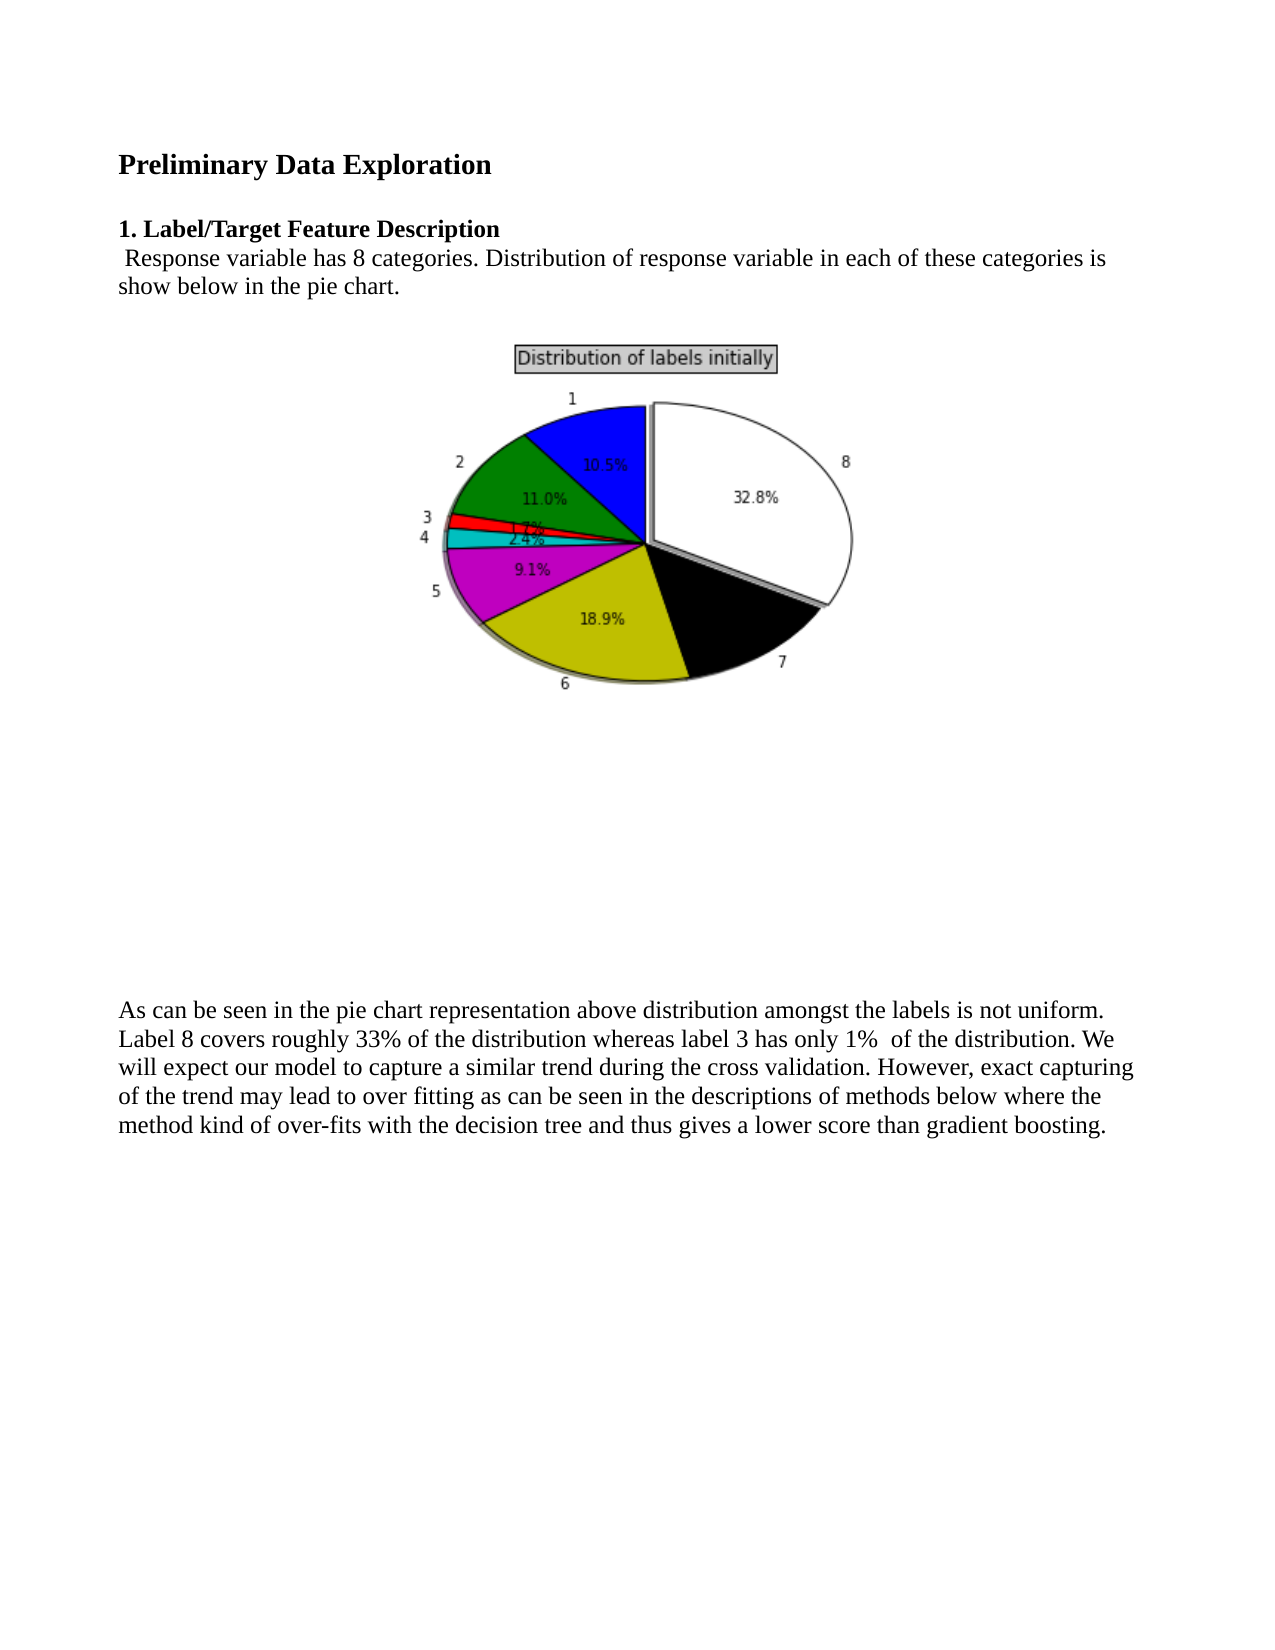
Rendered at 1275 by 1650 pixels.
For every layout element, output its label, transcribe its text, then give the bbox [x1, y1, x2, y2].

picture [318, 328, 957, 771]
text As can be seen in the pie chart representation above distribution amongst the labels is not uniform. Label 8 covers roughly 33% of the distribution whereas label 3 has only 1% of the distribution. We will expect our model to capture a similar trend during the cross validation. However, exact capturing of the trend may lead to over fitting as can be seen in the descriptions of methods below where the method kind of over-fits with the decision tree and thus gives a lower score than gradient boosting. [118, 995, 1157, 1139]
text Preliminary Data Exploration [118, 147, 1157, 180]
text 1. Label/Target Feature Description [118, 214, 1157, 243]
text Response variable has 8 categories. Distribution of response variable in each of these categories is show below in the pie chart. [118, 243, 1157, 300]
